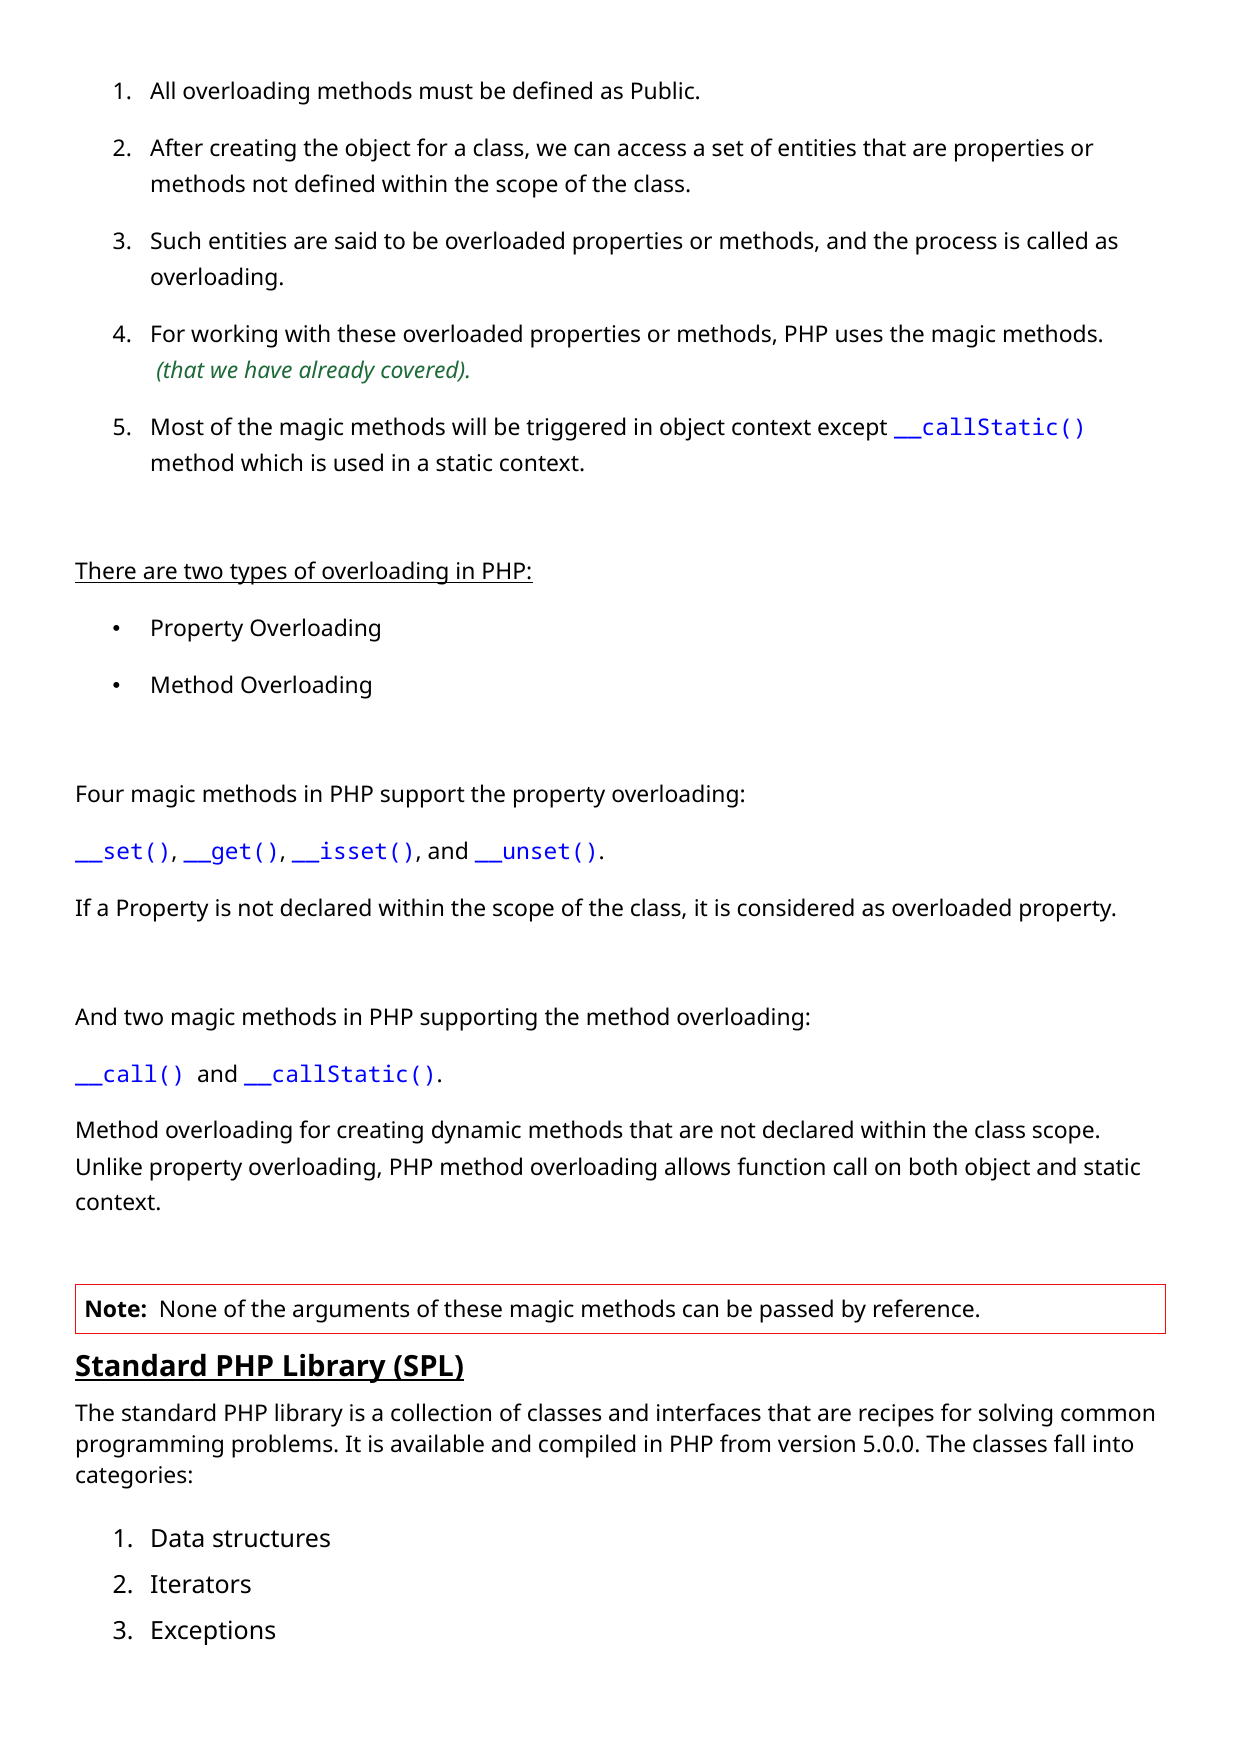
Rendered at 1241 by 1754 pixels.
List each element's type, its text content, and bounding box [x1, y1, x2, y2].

text Four magic methods in PHP support the property overloading: [75, 778, 1166, 809]
text Method overloading for creating dynamic methods that are not declared within the class scope. Unlike property overloading, PHP method overloading allows function call on both object and static context. [75, 1114, 1166, 1218]
list For working with these overloaded properties or methods, PHP uses the magic methods. [112, 318, 1166, 349]
list Iterators [112, 1566, 1166, 1601]
list (that we have already covered). [112, 354, 1166, 385]
list Most of the magic methods will be triggered in object context except __callStatic() method which is used in a static context. [112, 411, 1166, 478]
text If a Property is not declared within the scope of the class, it is considered as overloaded property. [75, 892, 1166, 923]
text Standard PHP Library (SPL) [75, 1345, 1166, 1385]
list After creating the object for a class, we can access a set of entities that are properties or methods not defined within the scope of the class. [112, 132, 1166, 199]
list All overloading methods must be defined as Public. [112, 75, 1166, 106]
text Note: None of the arguments of these magic methods can be passed by reference. [76, 1285, 1165, 1333]
text There are two types of overloading in PHP: [75, 555, 1166, 587]
text __set(), __get(), __isset(), and __unset(). [75, 835, 1166, 866]
text __call() and __callStatic(). [75, 1057, 1166, 1089]
list Such entities are said to be overloaded properties or methods, and the process is called as overloading. [112, 225, 1166, 292]
list Method Overloading [112, 669, 1166, 701]
list Exceptions [112, 1612, 1166, 1647]
list Property Overloading [112, 612, 1166, 643]
list Data structures [112, 1520, 1166, 1554]
text The standard PHP library is a collection of classes and interfaces that are recipes for solving common programming problems. It is available and compiled in PHP from version 5.0.0. The classes fall into categories: [75, 1397, 1166, 1490]
text And two magic methods in PHP supporting the method overloading: [75, 1001, 1166, 1032]
